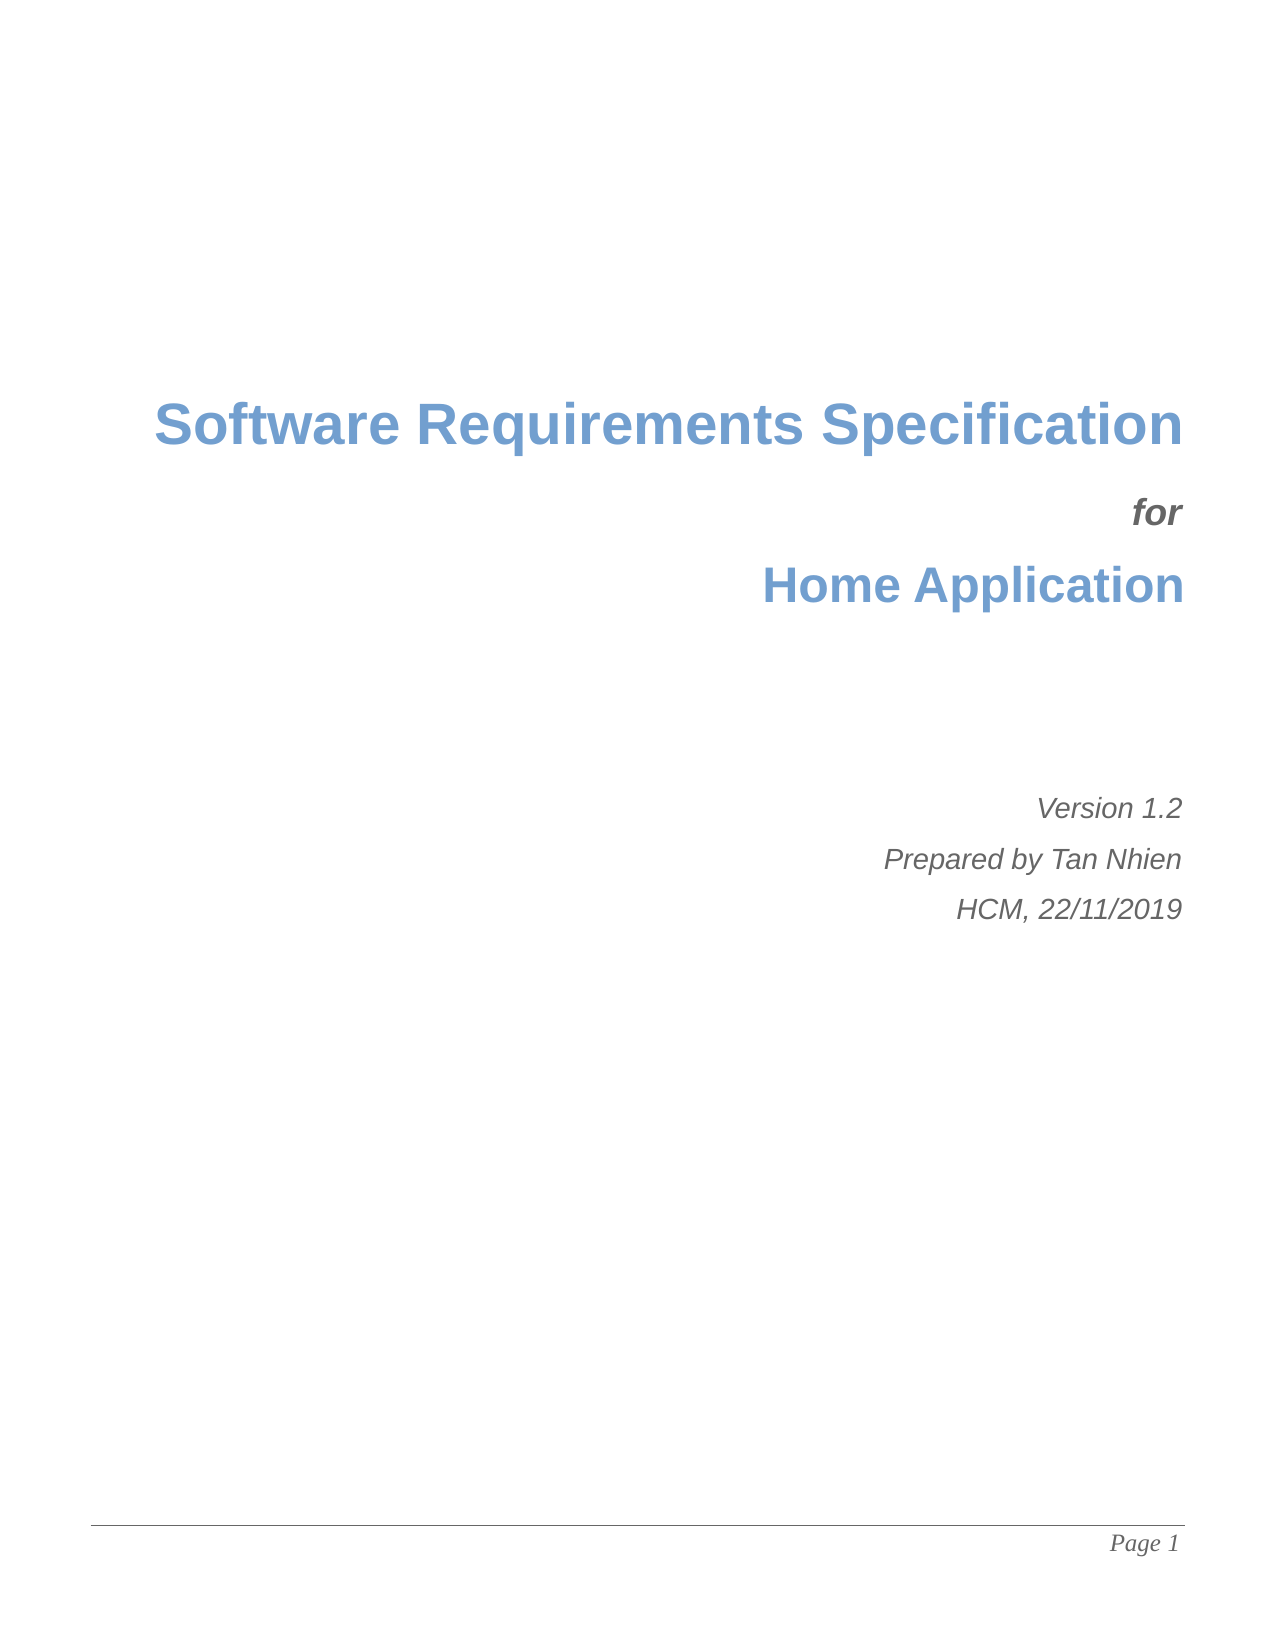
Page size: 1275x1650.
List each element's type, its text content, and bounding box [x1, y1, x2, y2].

text Version 1.2 [91, 792, 1185, 825]
text Prepared by Tan Nhien [91, 842, 1185, 875]
text HCM, 22/11/2019 [91, 892, 1185, 926]
text for [91, 491, 1185, 534]
text Home Application [91, 555, 1185, 613]
text Software Requirements Specification [91, 390, 1185, 457]
